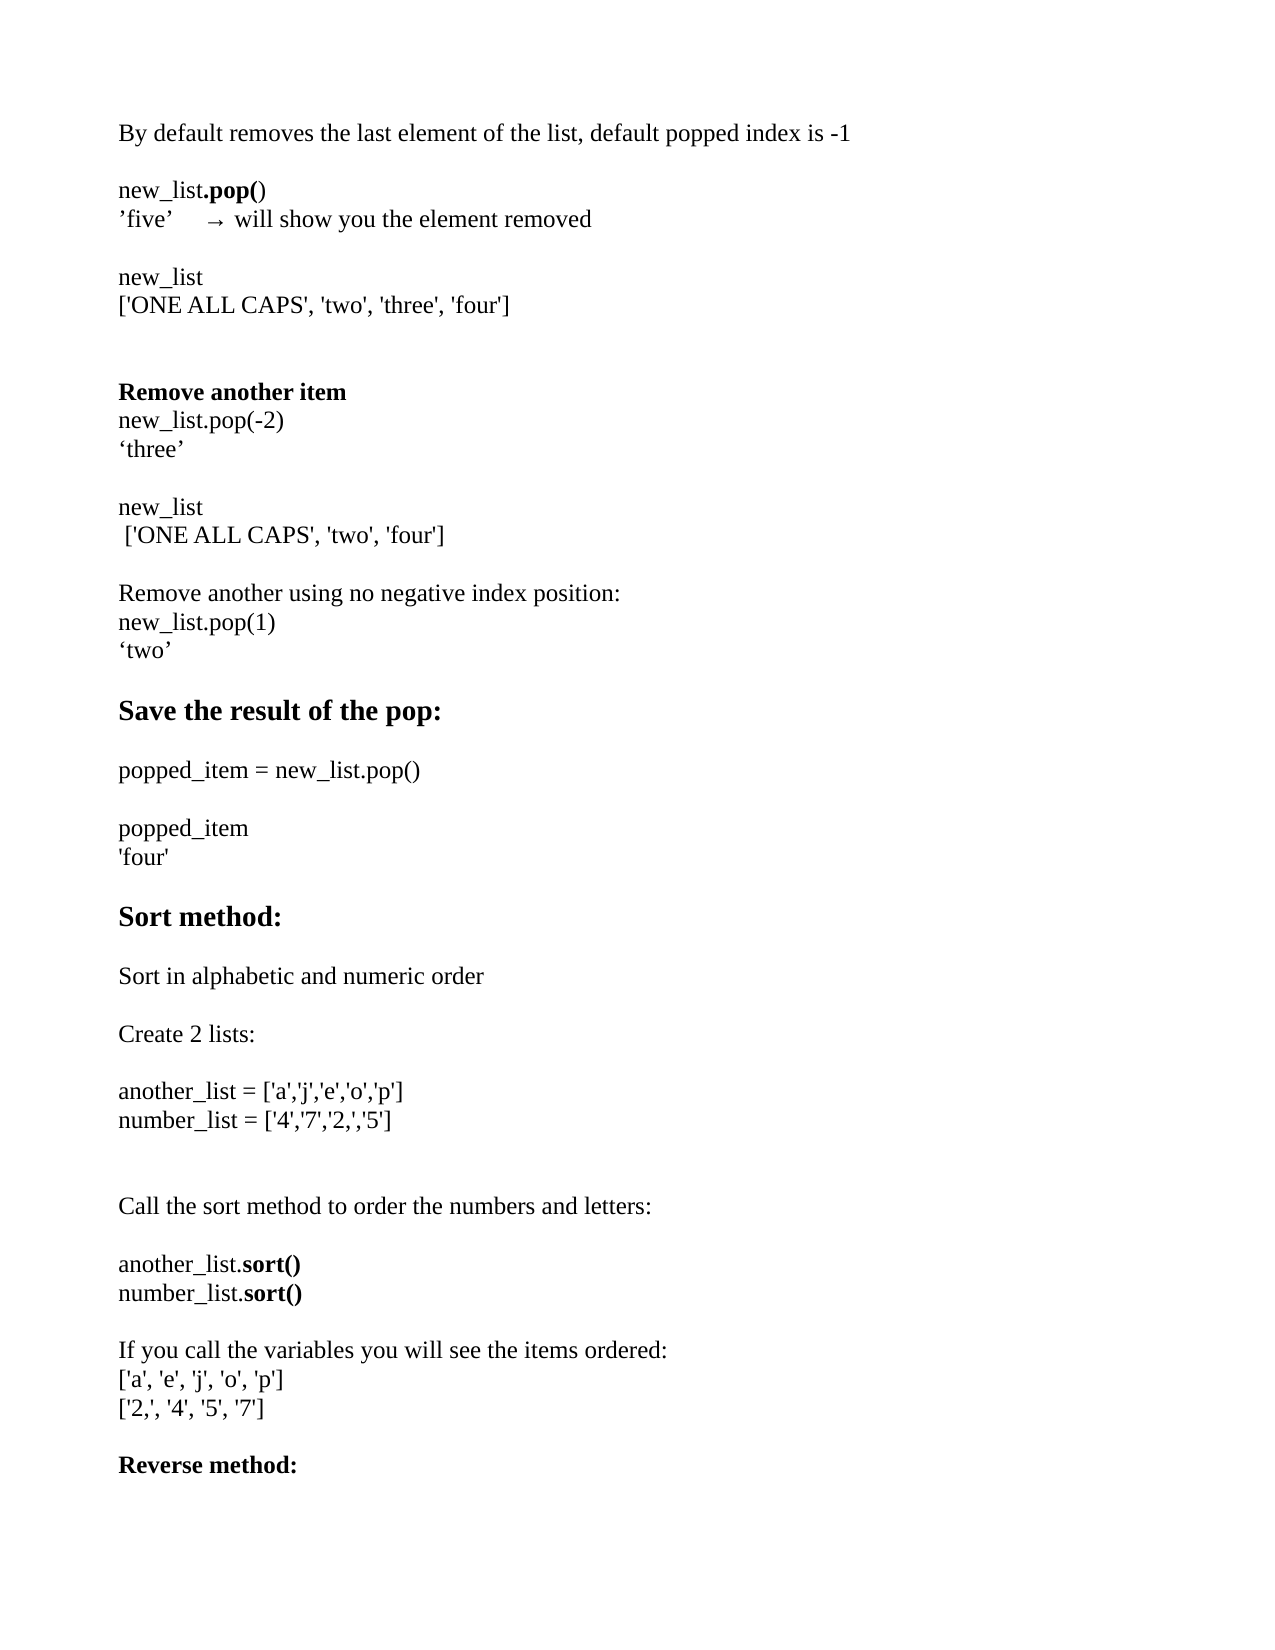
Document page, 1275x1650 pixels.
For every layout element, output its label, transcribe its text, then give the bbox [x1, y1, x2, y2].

text Save the result of the pop: [118, 693, 1157, 727]
text Sort in alphabetic and numeric order [118, 961, 1157, 990]
text ‘two’ [118, 636, 1157, 664]
text popped_item [118, 813, 1157, 842]
text ['2,', '4', '5', '7'] [118, 1393, 1157, 1421]
text another_list.sort() [118, 1249, 1157, 1278]
text new_list.pop(1) [118, 607, 1157, 636]
text new_list.pop() [118, 176, 1157, 204]
text another_list = ['a','j','e','o','p'] [118, 1076, 1157, 1105]
text Create 2 lists: [118, 1019, 1157, 1048]
text 'four' [118, 842, 1157, 870]
text If you call the variables you will see the items ordered: [118, 1335, 1157, 1364]
text ['ONE ALL CAPS', 'two', 'four'] [118, 521, 1157, 549]
text number_list = ['4','7','2,','5'] [118, 1105, 1157, 1134]
text new_list [118, 492, 1157, 521]
text Call the sort method to order the numbers and letters: [118, 1191, 1157, 1220]
text ’five’ → will show you the element removed [118, 204, 1157, 233]
text Reverse method: [118, 1450, 1157, 1479]
text Sort method: [118, 899, 1157, 933]
text new_list.pop(-2) [118, 406, 1157, 434]
text popped_item = new_list.pop() [118, 755, 1157, 784]
text ['ONE ALL CAPS', 'two', 'three', 'four'] [118, 291, 1157, 319]
text number_list.sort() [118, 1278, 1157, 1306]
text Remove another item [118, 377, 1157, 406]
text Remove another using no negative index position: [118, 578, 1157, 607]
text By default removes the last element of the list, default popped index is -1 [118, 118, 1157, 147]
text ['a', 'e', 'j', 'o', 'p'] [118, 1364, 1157, 1393]
text new_list [118, 262, 1157, 291]
text ‘three’ [118, 434, 1157, 463]
